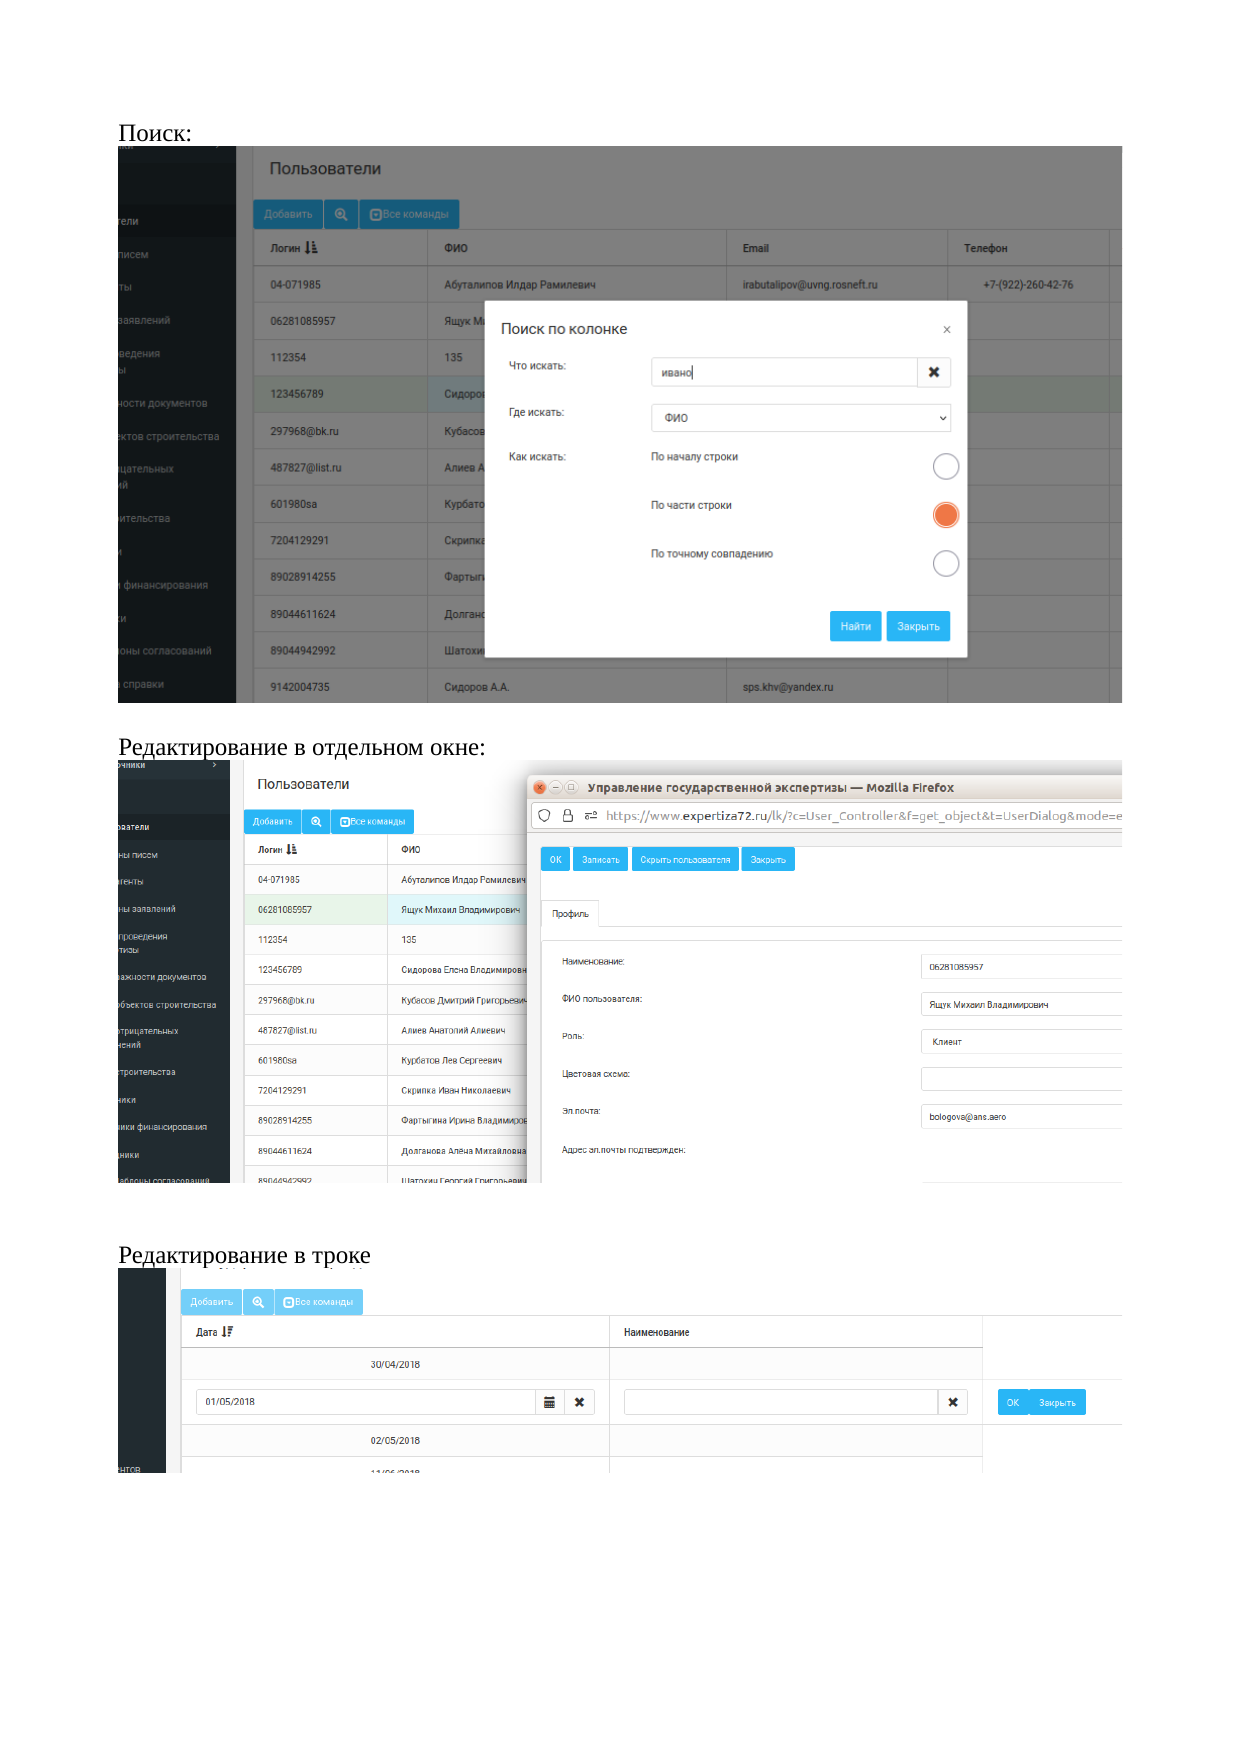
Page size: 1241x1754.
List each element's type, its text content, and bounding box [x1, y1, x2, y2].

text Редактирование в отдельном окне: [118, 732, 1122, 760]
picture [118, 1268, 1123, 1473]
text Поиск: [118, 118, 1122, 146]
text Редактирование в троке [118, 1240, 1122, 1268]
picture [118, 146, 1123, 703]
picture [118, 760, 1123, 1183]
